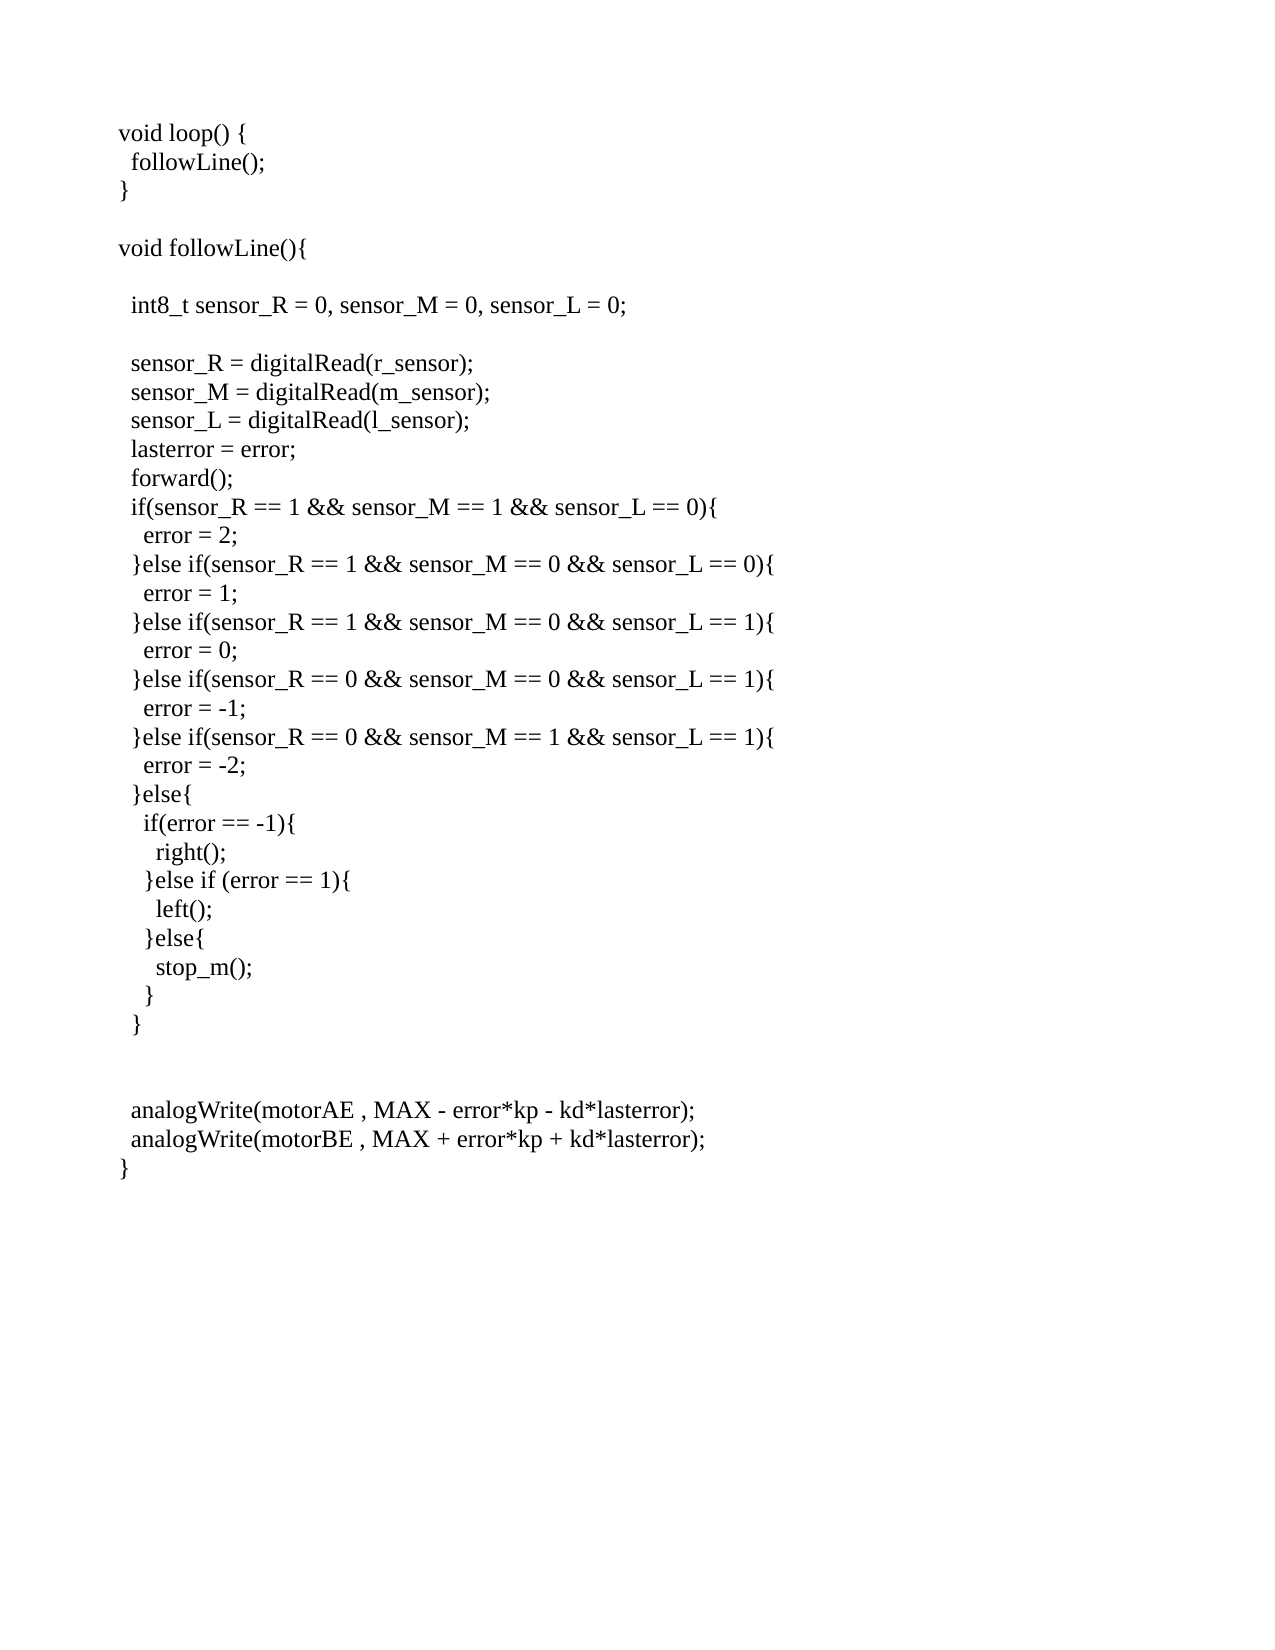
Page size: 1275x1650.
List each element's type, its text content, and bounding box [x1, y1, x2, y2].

text } [118, 1009, 1157, 1038]
text error = 1; [118, 578, 1157, 607]
text left(); [118, 894, 1157, 923]
text } [118, 176, 1157, 204]
text int8_t sensor_R = 0, sensor_M = 0, sensor_L = 0; [118, 291, 1157, 319]
text }else if(sensor_R == 1 && sensor_M == 0 && sensor_L == 1){ [118, 607, 1157, 636]
text right(); [118, 837, 1157, 866]
text sensor_M = digitalRead(m_sensor); [118, 377, 1157, 406]
text } [118, 981, 1157, 1009]
text error = 0; [118, 636, 1157, 664]
text }else{ [118, 779, 1157, 808]
text } [118, 1153, 1157, 1182]
text sensor_L = digitalRead(l_sensor); [118, 406, 1157, 434]
text forward(); [118, 463, 1157, 492]
text error = -1; [118, 693, 1157, 722]
text }else{ [118, 923, 1157, 952]
text stop_m(); [118, 952, 1157, 981]
text analogWrite(motorAE , MAX - error*kp - kd*lasterror); [118, 1096, 1157, 1124]
text if(sensor_R == 1 && sensor_M == 1 && sensor_L == 0){ [118, 492, 1157, 521]
text analogWrite(motorBE , MAX + error*kp + kd*lasterror); [118, 1124, 1157, 1153]
text }else if(sensor_R == 0 && sensor_M == 0 && sensor_L == 1){ [118, 664, 1157, 693]
text error = -2; [118, 751, 1157, 779]
text void followLine(){ [118, 233, 1157, 262]
text }else if(sensor_R == 1 && sensor_M == 0 && sensor_L == 0){ [118, 549, 1157, 578]
text error = 2; [118, 521, 1157, 549]
text followLine(); [118, 147, 1157, 176]
text }else if(sensor_R == 0 && sensor_M == 1 && sensor_L == 1){ [118, 722, 1157, 751]
text sensor_R = digitalRead(r_sensor); [118, 348, 1157, 377]
text if(error == -1){ [118, 808, 1157, 837]
text void loop() { [118, 118, 1157, 147]
text }else if (error == 1){ [118, 866, 1157, 894]
text lasterror = error; [118, 434, 1157, 463]
